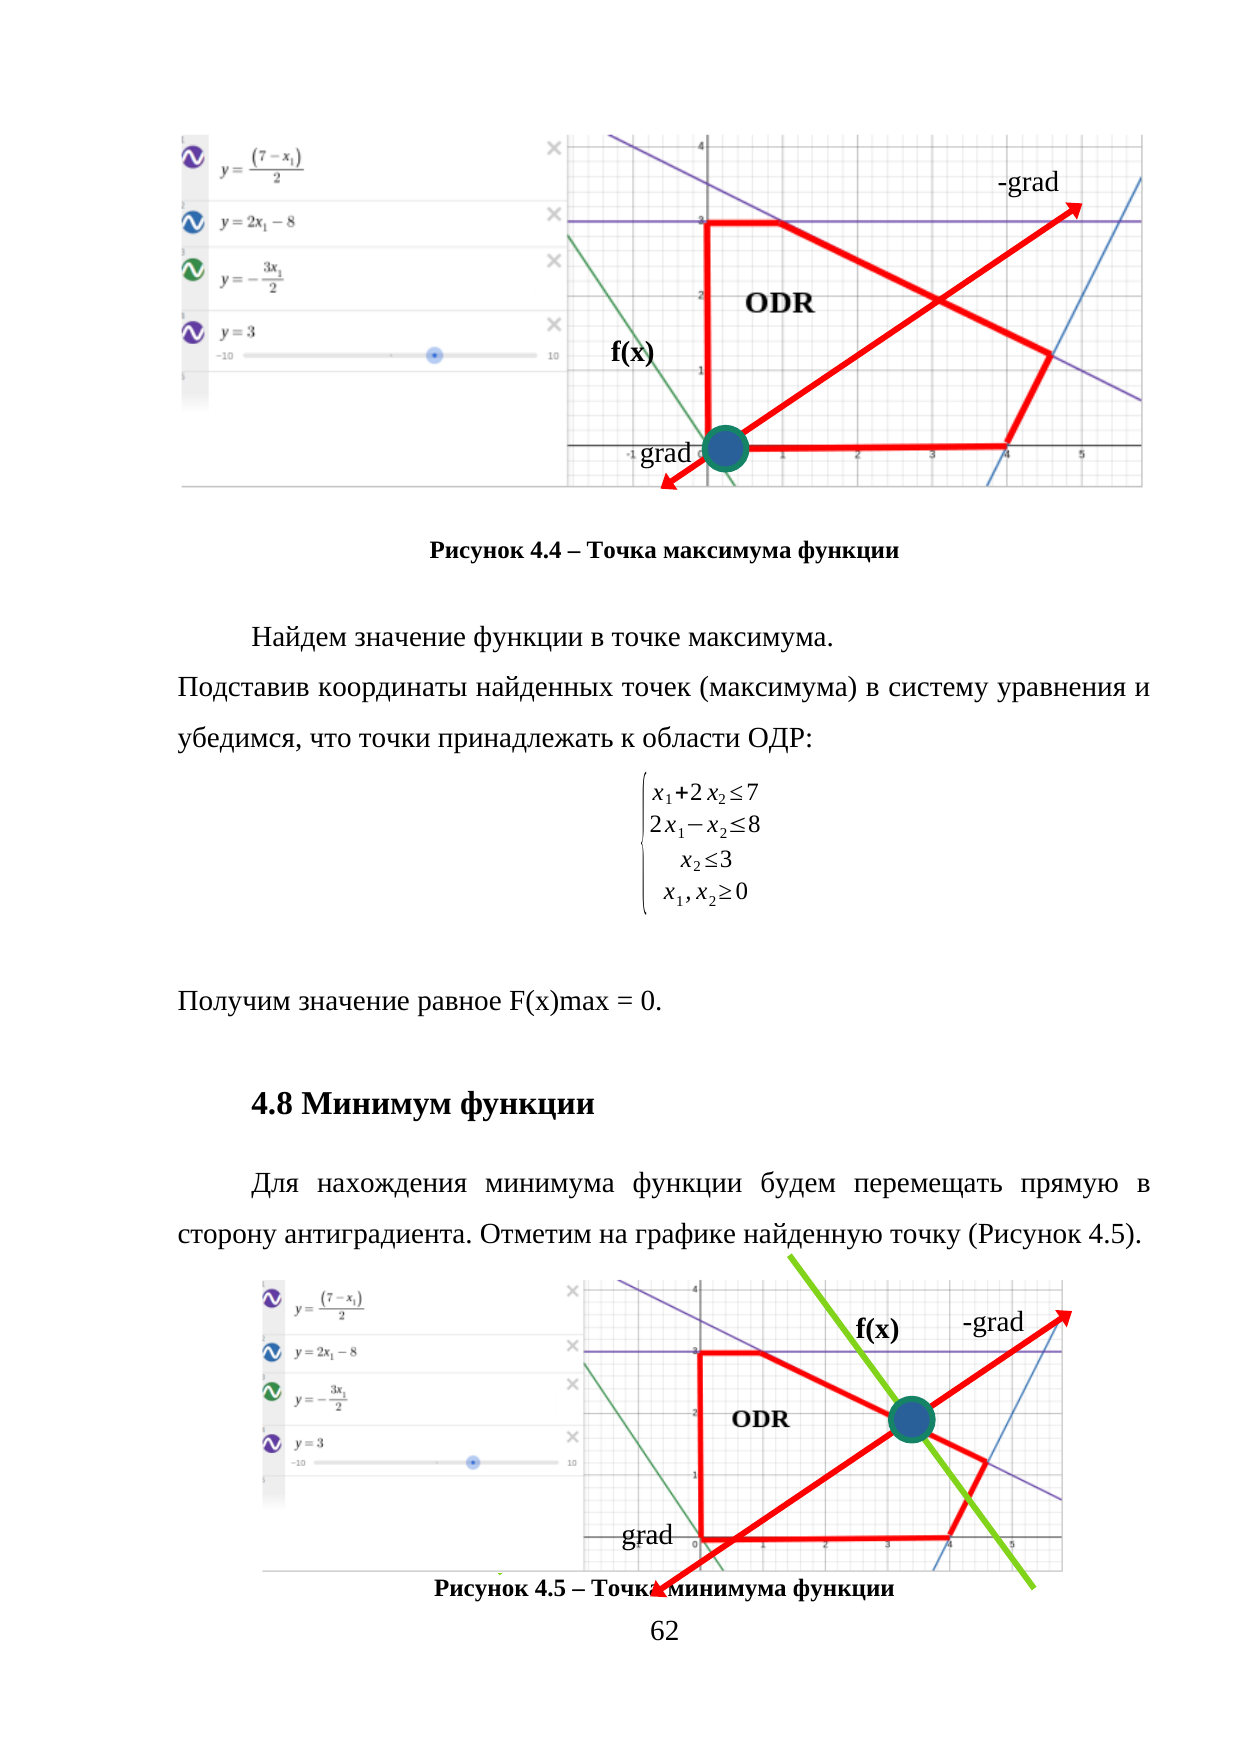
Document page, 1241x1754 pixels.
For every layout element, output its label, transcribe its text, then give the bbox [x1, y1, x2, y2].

picture [246, 1266, 893, 1573]
picture [162, 118, 1167, 489]
subtitle 4.8 Минимум функции [177, 1083, 1152, 1121]
text Найдем значение функции в точке максимума. [177, 619, 1152, 653]
text Подставив координаты найденных точек (максимума) в систему уравнения и убедимся, что точки принадлежать к области ОДР: [177, 669, 1152, 753]
picture [692, 1436, 1018, 1573]
text Рисунок 4.5 – Точка минимума функции [177, 1300, 1152, 1602]
text Для нахождения минимума функции будем перемещать прямую в сторону антиградиента. Отметим на графике найденную точку (Рисунок 4.5). [177, 1166, 1152, 1249]
picture [802, 1266, 1083, 1573]
text Рисунок 4.4 – Точка максимума функции [177, 535, 1152, 563]
text Получим значение равное F(x)max = 0. [177, 983, 1152, 1016]
